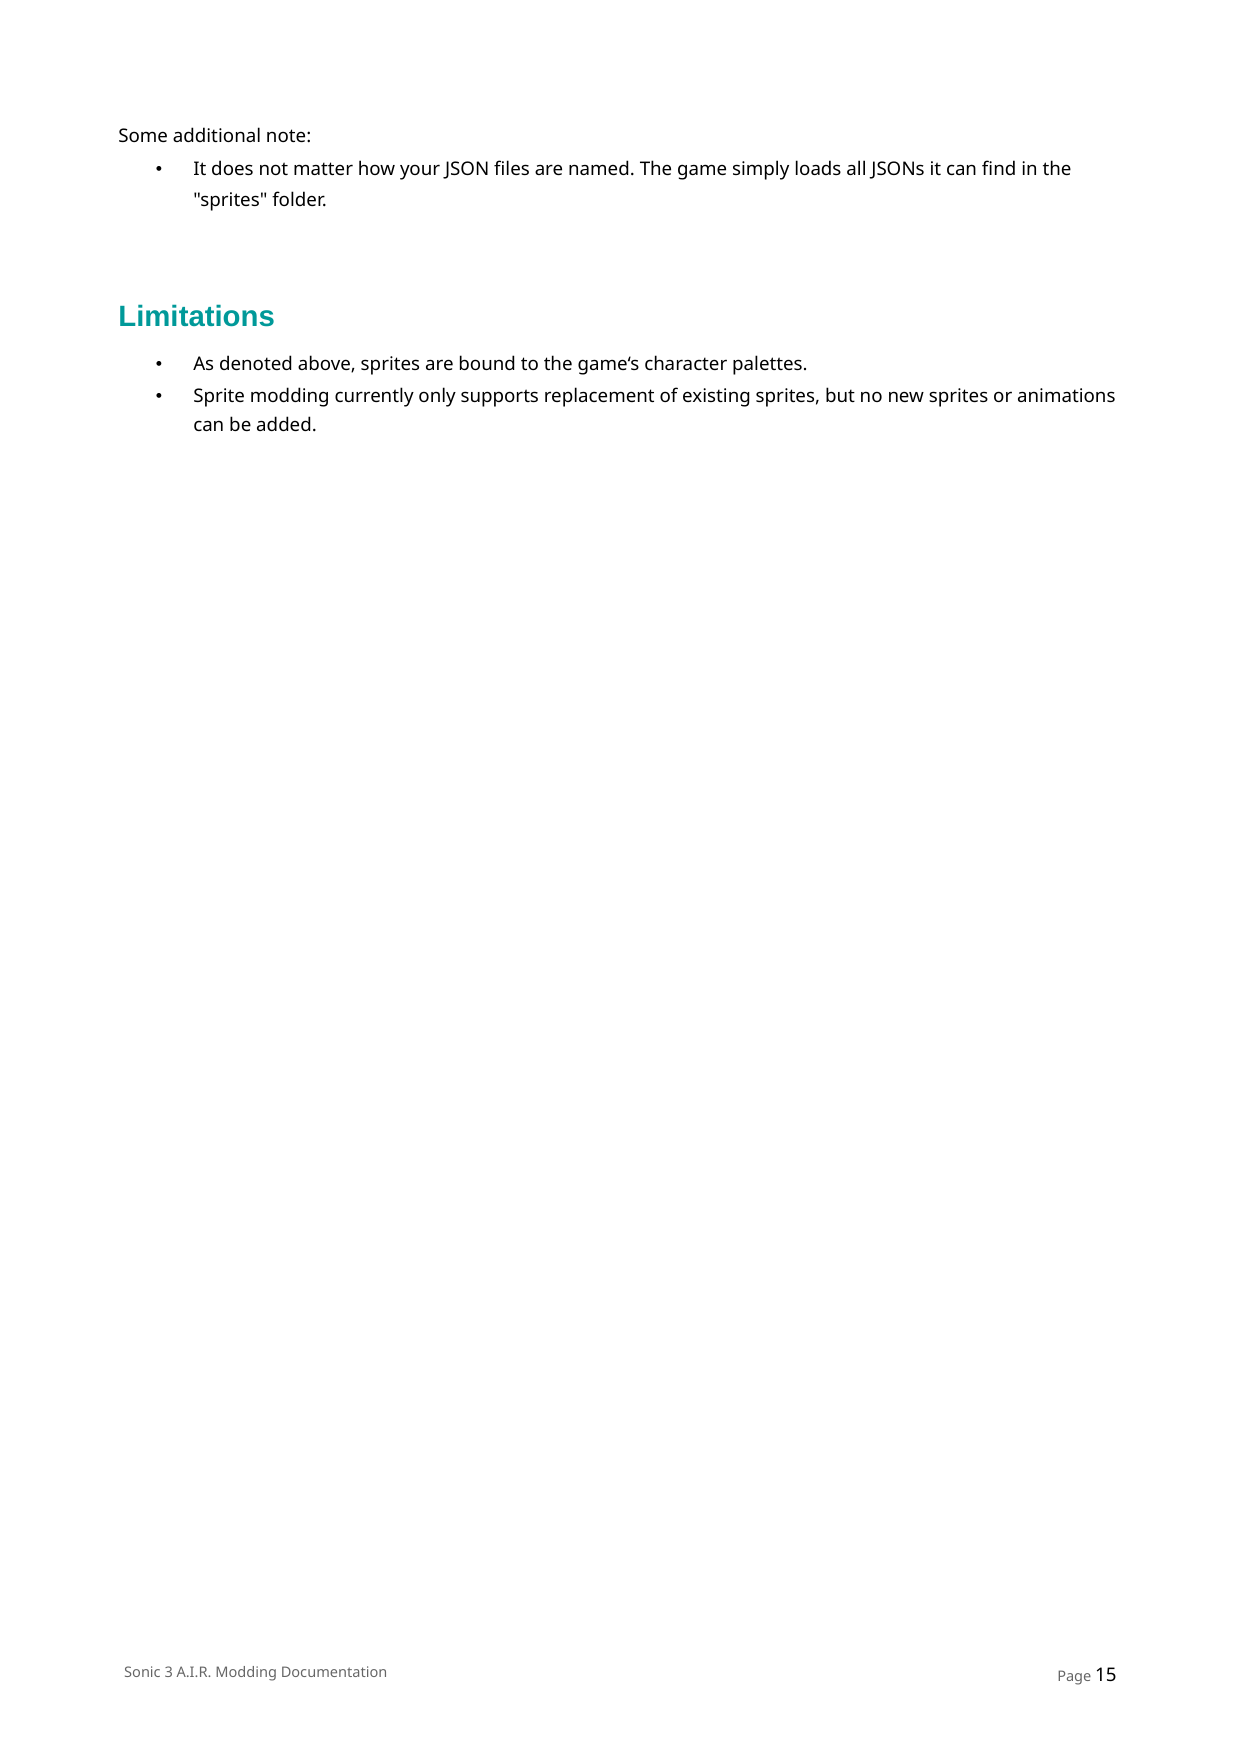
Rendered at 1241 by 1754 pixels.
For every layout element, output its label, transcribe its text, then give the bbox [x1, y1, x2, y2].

list It does not matter how your JSON files are named. The game simply loads all JSONs it can find in the "sprites" folder. [156, 156, 1122, 212]
text Some additional note: [118, 122, 1122, 148]
list Sprite modding currently only supports replacement of existing sprites, but no new sprites or animations can be added. [156, 382, 1122, 437]
subtitle Limitations [118, 299, 1122, 332]
list As denoted above, sprites are bound to the game‘s character palettes. [156, 350, 1122, 376]
